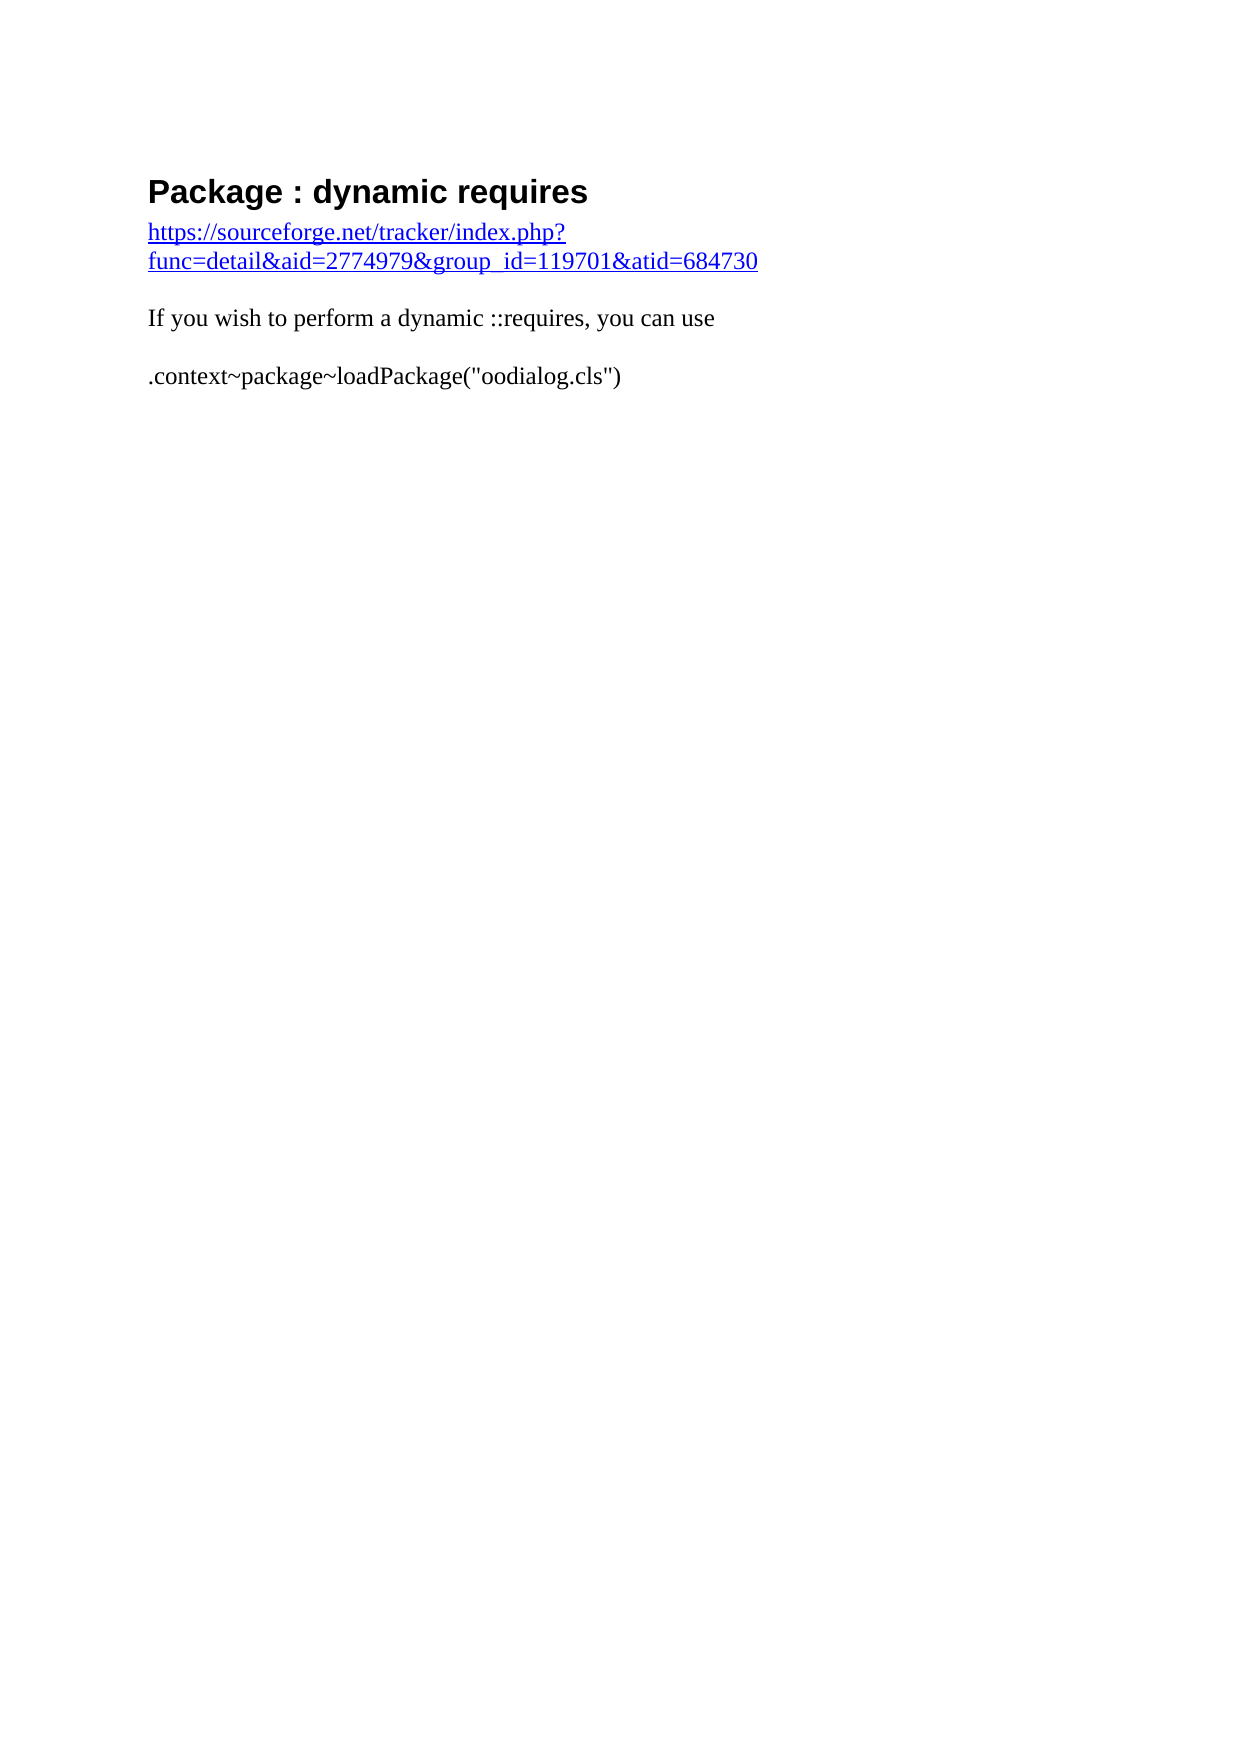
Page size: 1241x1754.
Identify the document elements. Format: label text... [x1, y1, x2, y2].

subtitle Package : dynamic requires [148, 173, 1093, 211]
text https://sourceforge.net/tracker/index.php?func=detail&aid=2774979&group_id=119701&atid=684730 [148, 217, 1093, 275]
text If you wish to perform a dynamic ::requires, you can use .context~package~loadPackage("oodialog.cls") [148, 303, 1093, 390]
